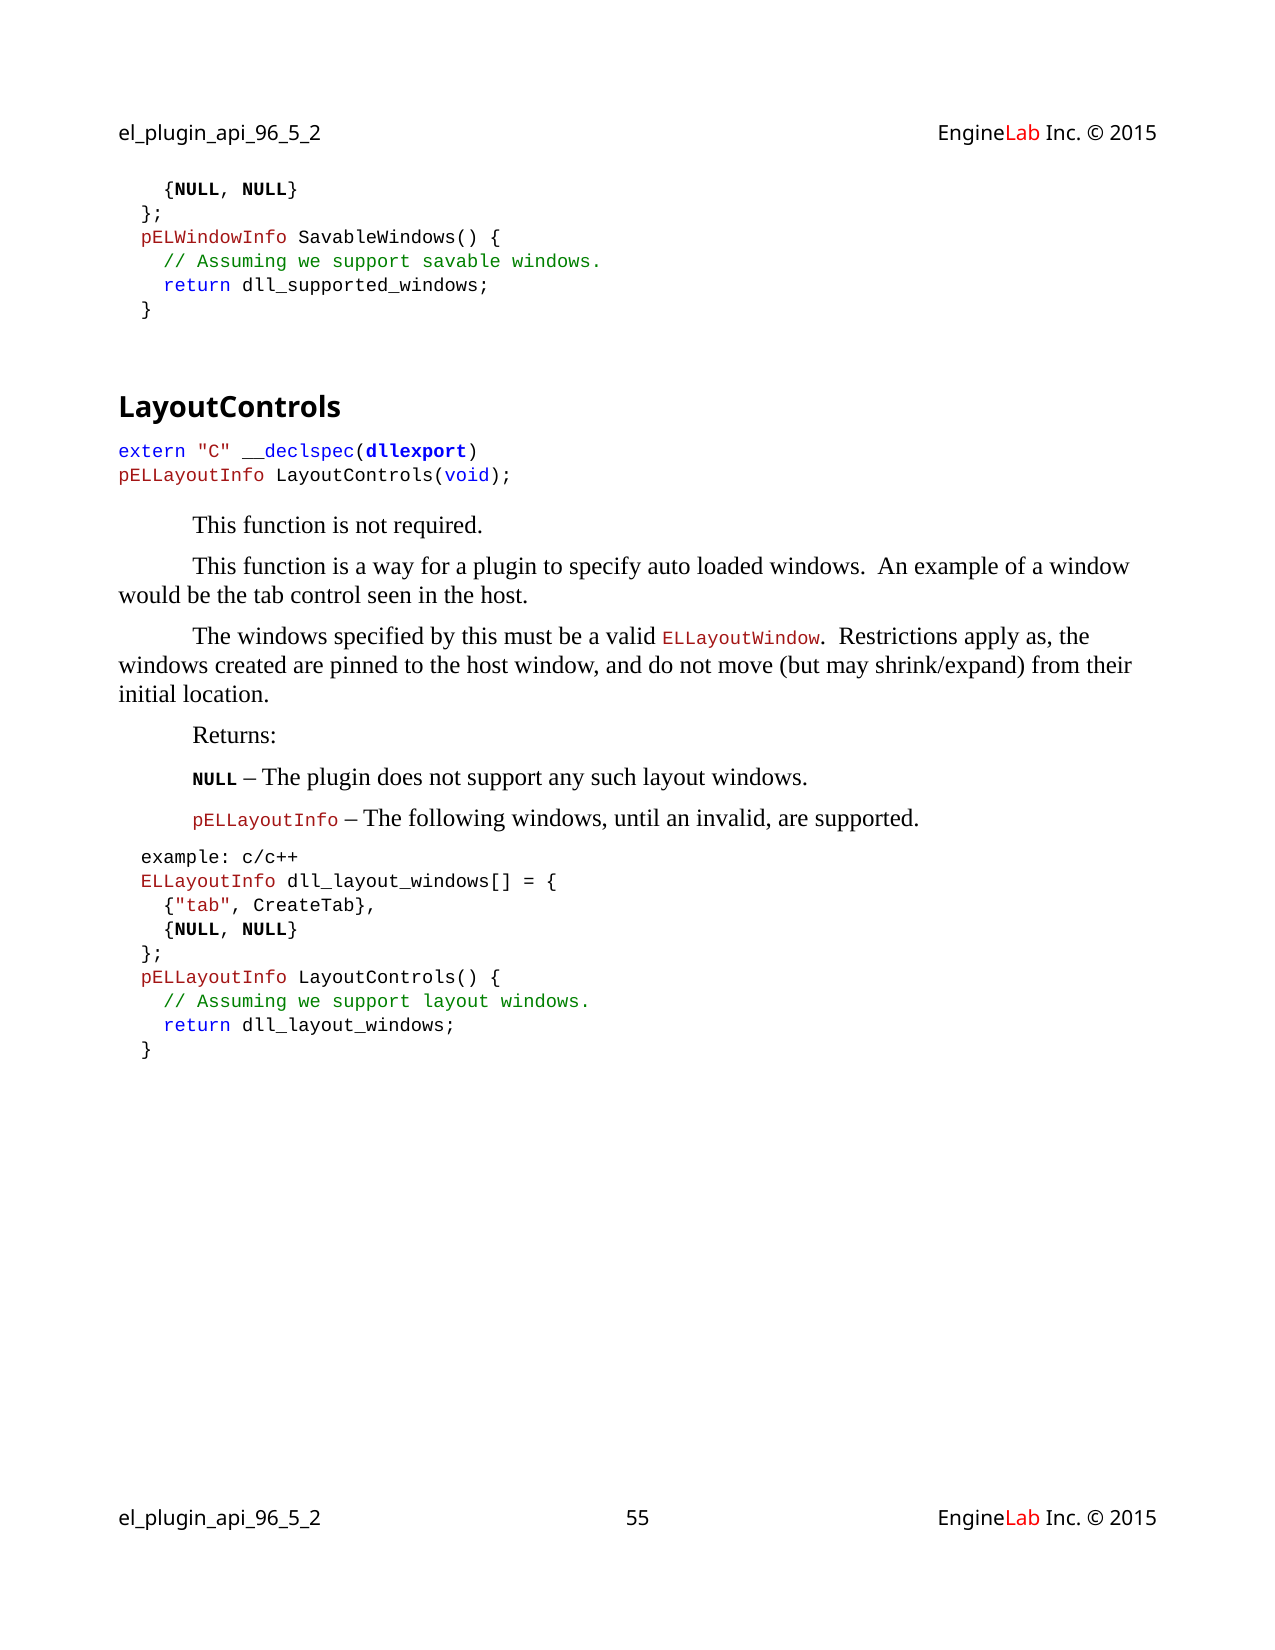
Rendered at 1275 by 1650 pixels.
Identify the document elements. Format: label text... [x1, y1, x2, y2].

text {"tab", CreateTab}, [118, 892, 1157, 916]
text return dll_supported_windows; [118, 272, 1157, 296]
text This function is not required. [118, 510, 1157, 539]
text } [118, 296, 1157, 320]
text NULL – The plugin does not support any such layout windows. [118, 762, 1157, 791]
text The windows specified by this must be a valid ELLayoutWindow. Restrictions apply as, the windows created are pinned to the host window, and do not move (but may shrink/expand) from their initial location. [118, 621, 1157, 708]
text } [118, 1036, 1157, 1060]
text example: c/c++ [118, 844, 1157, 868]
text // Assuming we support layout windows. [118, 988, 1157, 1012]
text // Assuming we support savable windows. [118, 248, 1157, 272]
subtitle LayoutControls [118, 386, 1157, 426]
text This function is a way for a plugin to specify auto loaded windows. An example of a window would be the tab control seen in the host. [118, 551, 1157, 609]
text {NULL, NULL} [118, 916, 1157, 940]
text return dll_layout_windows; [118, 1012, 1157, 1036]
text pELLayoutInfo LayoutControls(void); [118, 462, 1157, 486]
text {NULL, NULL} [118, 176, 1157, 200]
text ELLayoutInfo dll_layout_windows[] = { [118, 868, 1157, 892]
text pELLayoutInfo LayoutControls() { [118, 964, 1157, 988]
text }; [118, 940, 1157, 964]
text extern "C" __declspec(dllexport) [118, 438, 1157, 462]
text Returns: [118, 720, 1157, 749]
text pELWindowInfo SavableWindows() { [118, 224, 1157, 248]
text }; [118, 200, 1157, 224]
text pELLayoutInfo – The following windows, until an invalid, are supported. [118, 803, 1157, 832]
